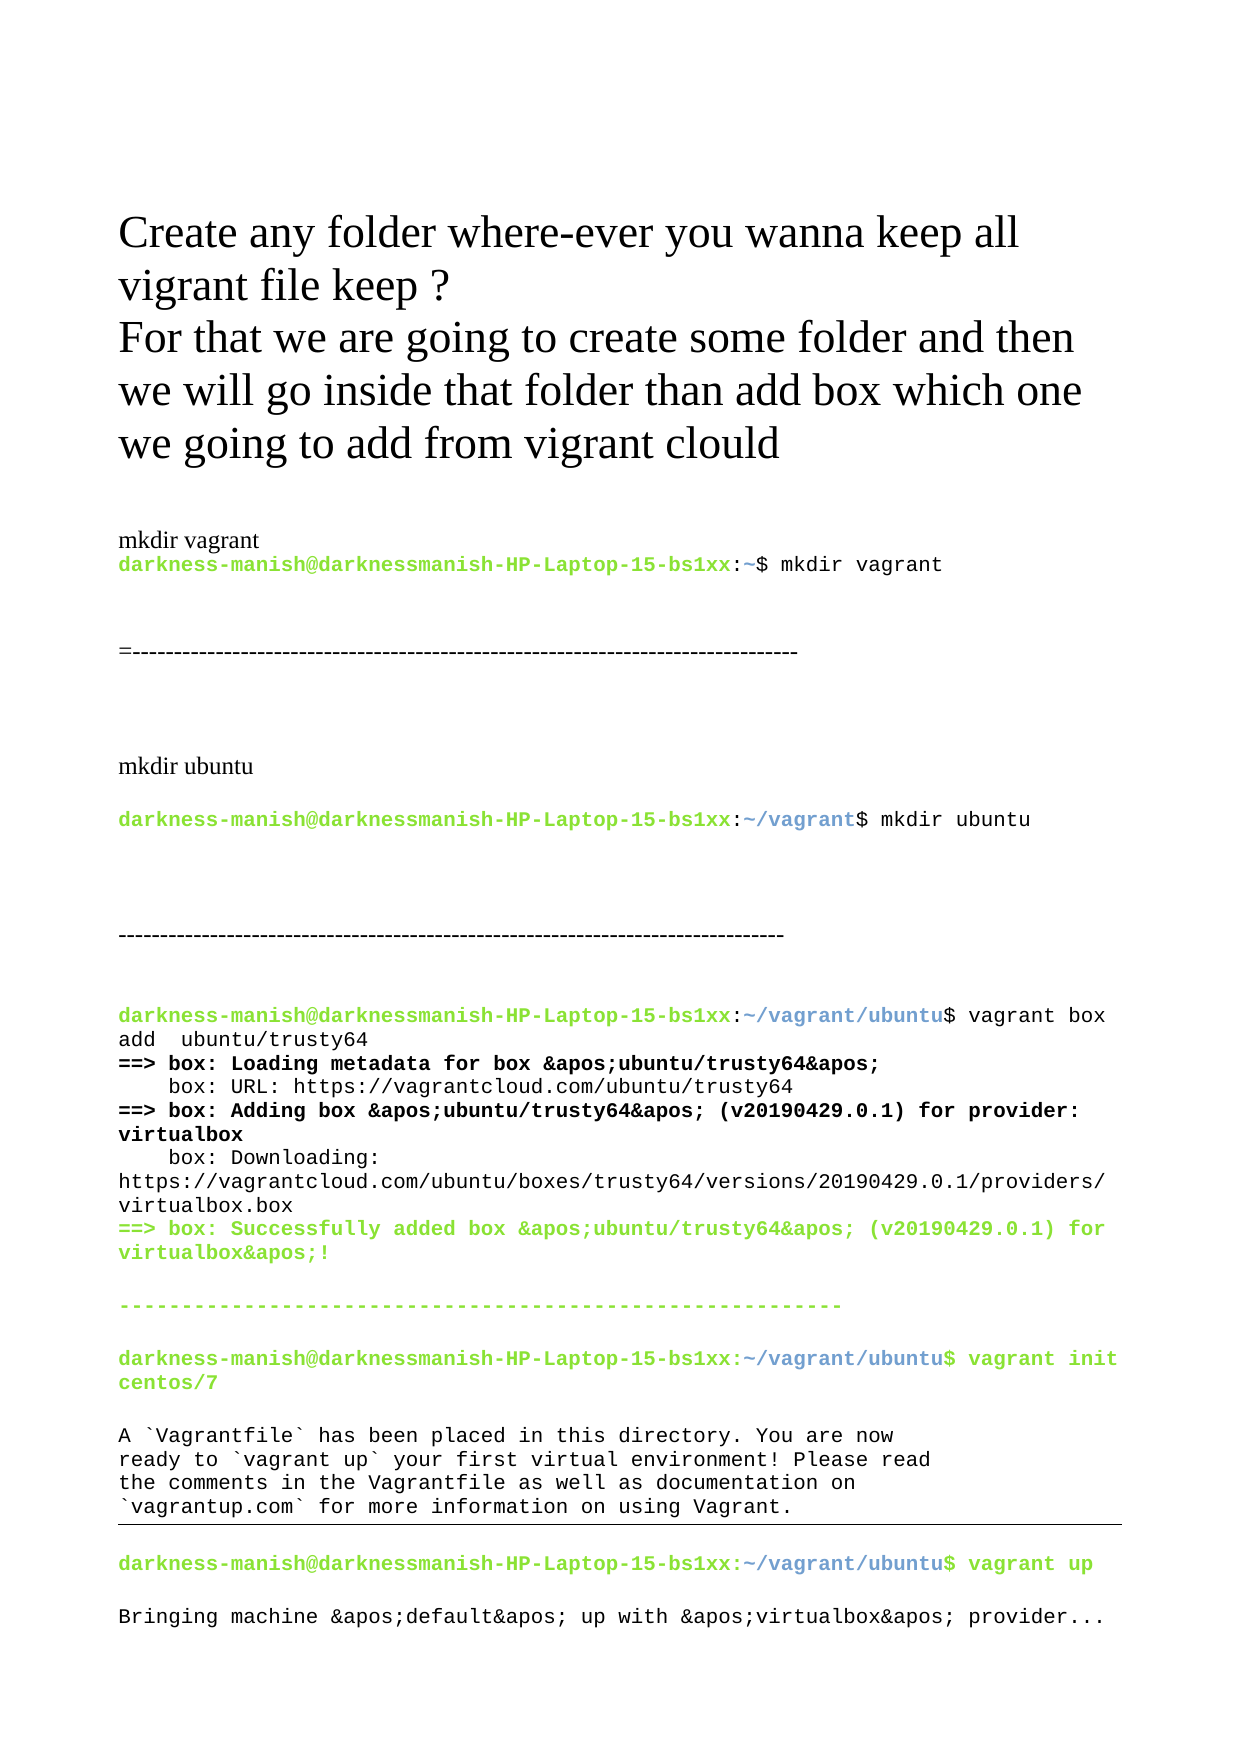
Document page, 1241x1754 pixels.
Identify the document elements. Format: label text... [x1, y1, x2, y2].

text the comments in the Vagrantfile as well as documentation on [118, 1472, 1122, 1496]
text Create any folder where-ever you wanna keep all vigrant file keep ? [118, 204, 1122, 310]
text darkness-manish@darknessmanish-HP-Laptop-15-bs1xx:~/vagrant/ubuntu$ vagrant up [118, 1553, 1122, 1577]
text darkness-manish@darknessmanish-HP-Laptop-15-bs1xx:~/vagrant$ mkdir ubuntu [118, 808, 1122, 832]
text darkness-manish@darknessmanish-HP-Laptop-15-bs1xx:~/vagrant/ubuntu$ vagrant init centos/7 [118, 1348, 1122, 1395]
text darkness-manish@darknessmanish-HP-Laptop-15-bs1xx:~$ mkdir vagrant [118, 554, 1122, 578]
text box: URL: https://vagrantcloud.com/ubuntu/trusty64 [118, 1076, 1122, 1100]
text A `Vagrantfile` has been placed in this directory. You are now [118, 1425, 1122, 1448]
text Bringing machine &apos;default&apos; up with &apos;virtualbox&apos; provider... [118, 1607, 1122, 1630]
text `vagrantup.com` for more information on using Vagrant. [118, 1496, 1122, 1524]
text For that we are going to create some folder and then we will go inside that folder than add box which one we going to add from vigrant clould [118, 310, 1122, 468]
text ---------------------------------------------------------- [118, 1295, 1122, 1319]
text darkness-manish@darknessmanish-HP-Laptop-15-bs1xx:~/vagrant/ubuntu$ vagrant box add ubuntu/trusty64 [118, 1005, 1122, 1053]
text =-------------------------------------------------------------------------------- [118, 636, 1122, 665]
text -------------------------------------------------------------------------------- [118, 919, 1122, 948]
text ==> box: Successfully added box &apos;ubuntu/trusty64&apos; (v20190429.0.1) for virtualbox&apos;! [118, 1218, 1122, 1266]
text ==> box: Adding box &apos;ubuntu/trusty64&apos; (v20190429.0.1) for provider: virtualbox [118, 1100, 1122, 1147]
text mkdir ubuntu [118, 751, 1122, 780]
text ==> box: Loading metadata for box &apos;ubuntu/trusty64&apos; [118, 1053, 1122, 1076]
text mkdir vagrant [118, 525, 1122, 554]
text box: Downloading: https://vagrantcloud.com/ubuntu/boxes/trusty64/versions/20190429.0.1/providers/virtualbox.box [118, 1147, 1122, 1218]
text ready to `vagrant up` your first virtual environment! Please read [118, 1448, 1122, 1472]
